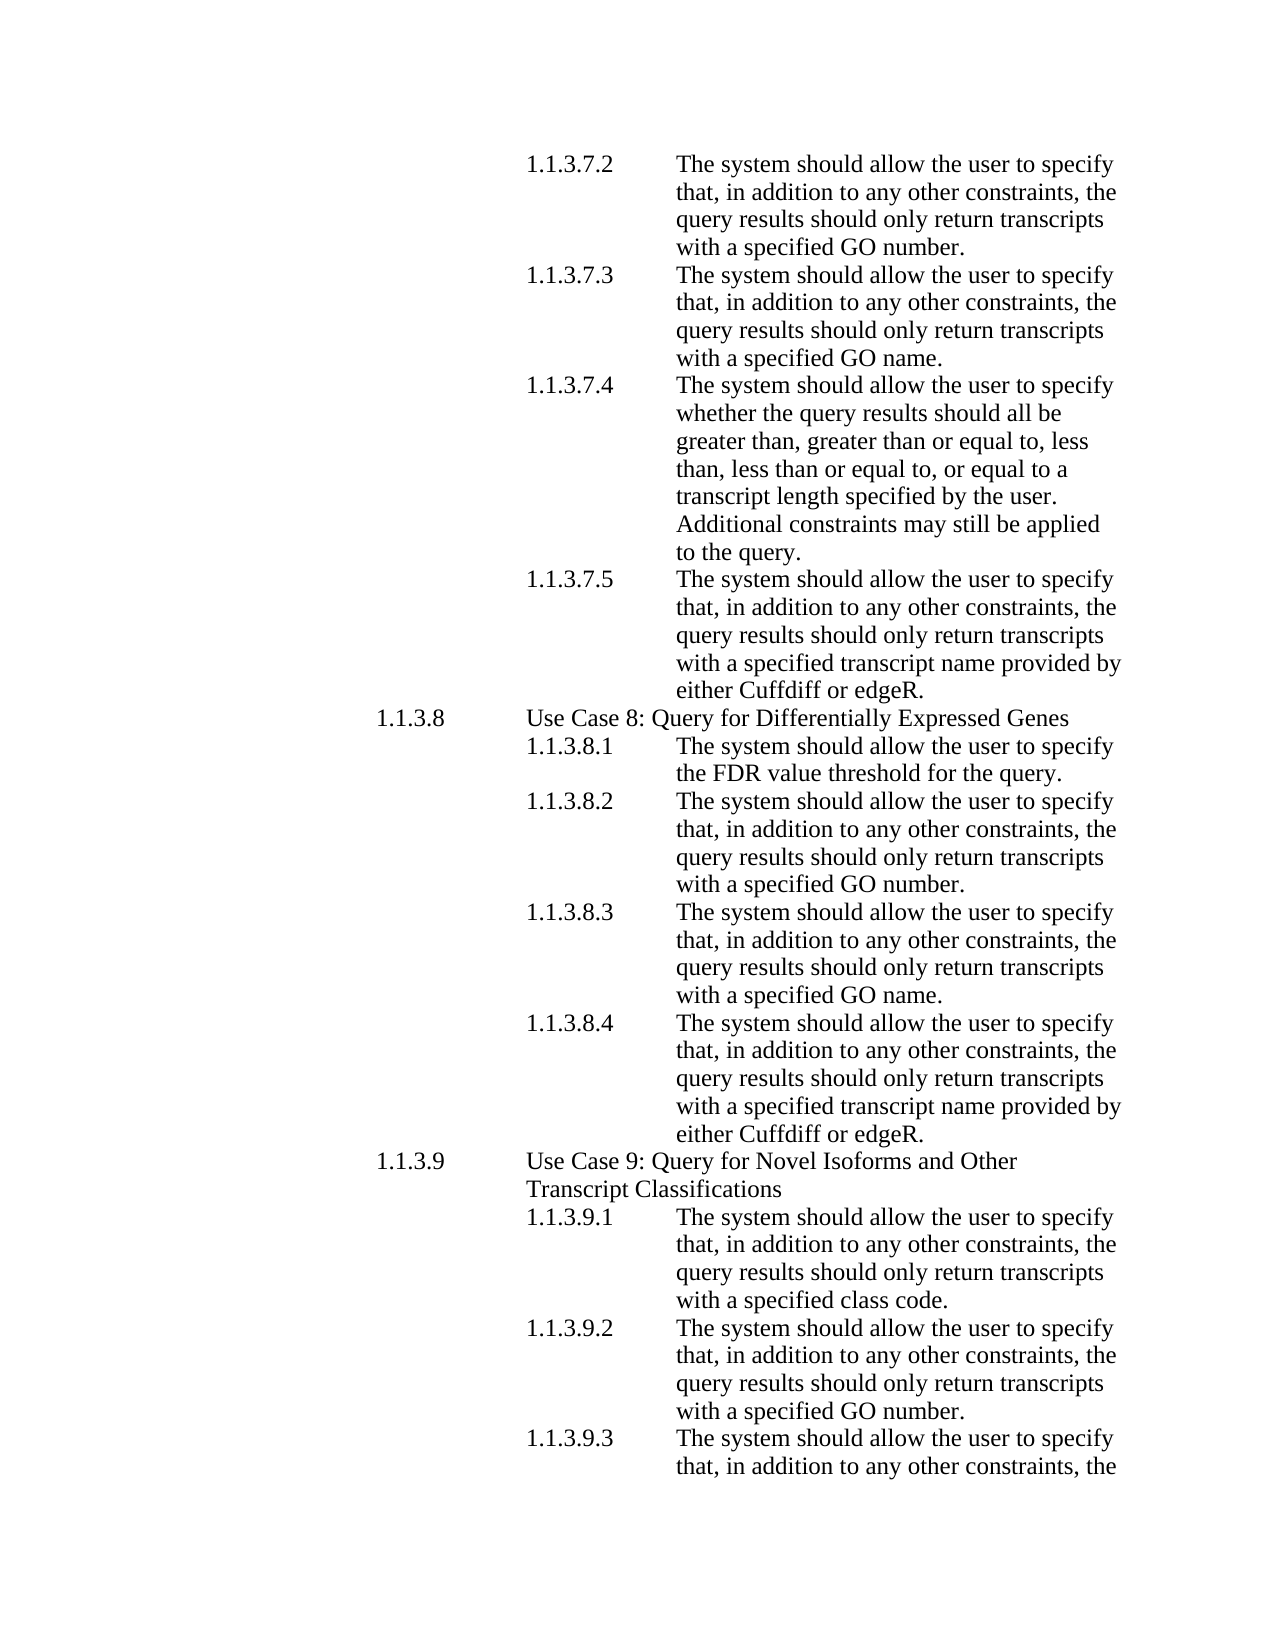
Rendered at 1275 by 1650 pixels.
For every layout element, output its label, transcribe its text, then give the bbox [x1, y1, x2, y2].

text 1.1.3.7.2 The system should allow the user to specify that, in addition to any other constraints, the query results should only return transcripts with a specified GO number. [526, 150, 1125, 261]
text 1.1.3.9 Use Case 9: Query for Novel Isoforms and Other Transcript Classifications [376, 1147, 1125, 1203]
text 1.1.3.7.5 The system should allow the user to specify that, in addition to any other constraints, the query results should only return transcripts with a specified transcript name provided by either Cuffdiff or edgeR. [526, 566, 1125, 704]
text 1.1.3.9.2 The system should allow the user to specify that, in addition to any other constraints, the query results should only return transcripts with a specified GO number. [526, 1314, 1125, 1424]
text 1.1.3.8.4 The system should allow the user to specify that, in addition to any other constraints, the query results should only return transcripts with a specified transcript name provided by either Cuffdiff or edgeR. [526, 1009, 1125, 1147]
text 1.1.3.8.1 The system should allow the user to specify the FDR value threshold for the query. [526, 732, 1125, 787]
text 1.1.3.8.3 The system should allow the user to specify that, in addition to any other constraints, the query results should only return transcripts with a specified GO name. [526, 898, 1125, 1009]
text 1.1.3.7.3 The system should allow the user to specify that, in addition to any other constraints, the query results should only return transcripts with a specified GO name. [526, 261, 1125, 372]
text 1.1.3.8 Use Case 8: Query for Differentially Expressed Genes [376, 704, 1125, 732]
text 1.1.3.9.1 The system should allow the user to specify that, in addition to any other constraints, the query results should only return transcripts with a specified class code. [526, 1203, 1125, 1314]
text 1.1.3.7.4 The system should allow the user to specify whether the query results should all be greater than, greater than or equal to, less than, less than or equal to, or equal to a transcript length specified by the user. Additional constraints may still be applied to the query. [526, 372, 1125, 566]
text 1.1.3.9.3 The system should allow the user to specify that, in addition to any other constraints, the [526, 1424, 1125, 1480]
text 1.1.3.8.2 The system should allow the user to specify that, in addition to any other constraints, the query results should only return transcripts with a specified GO number. [526, 787, 1125, 898]
